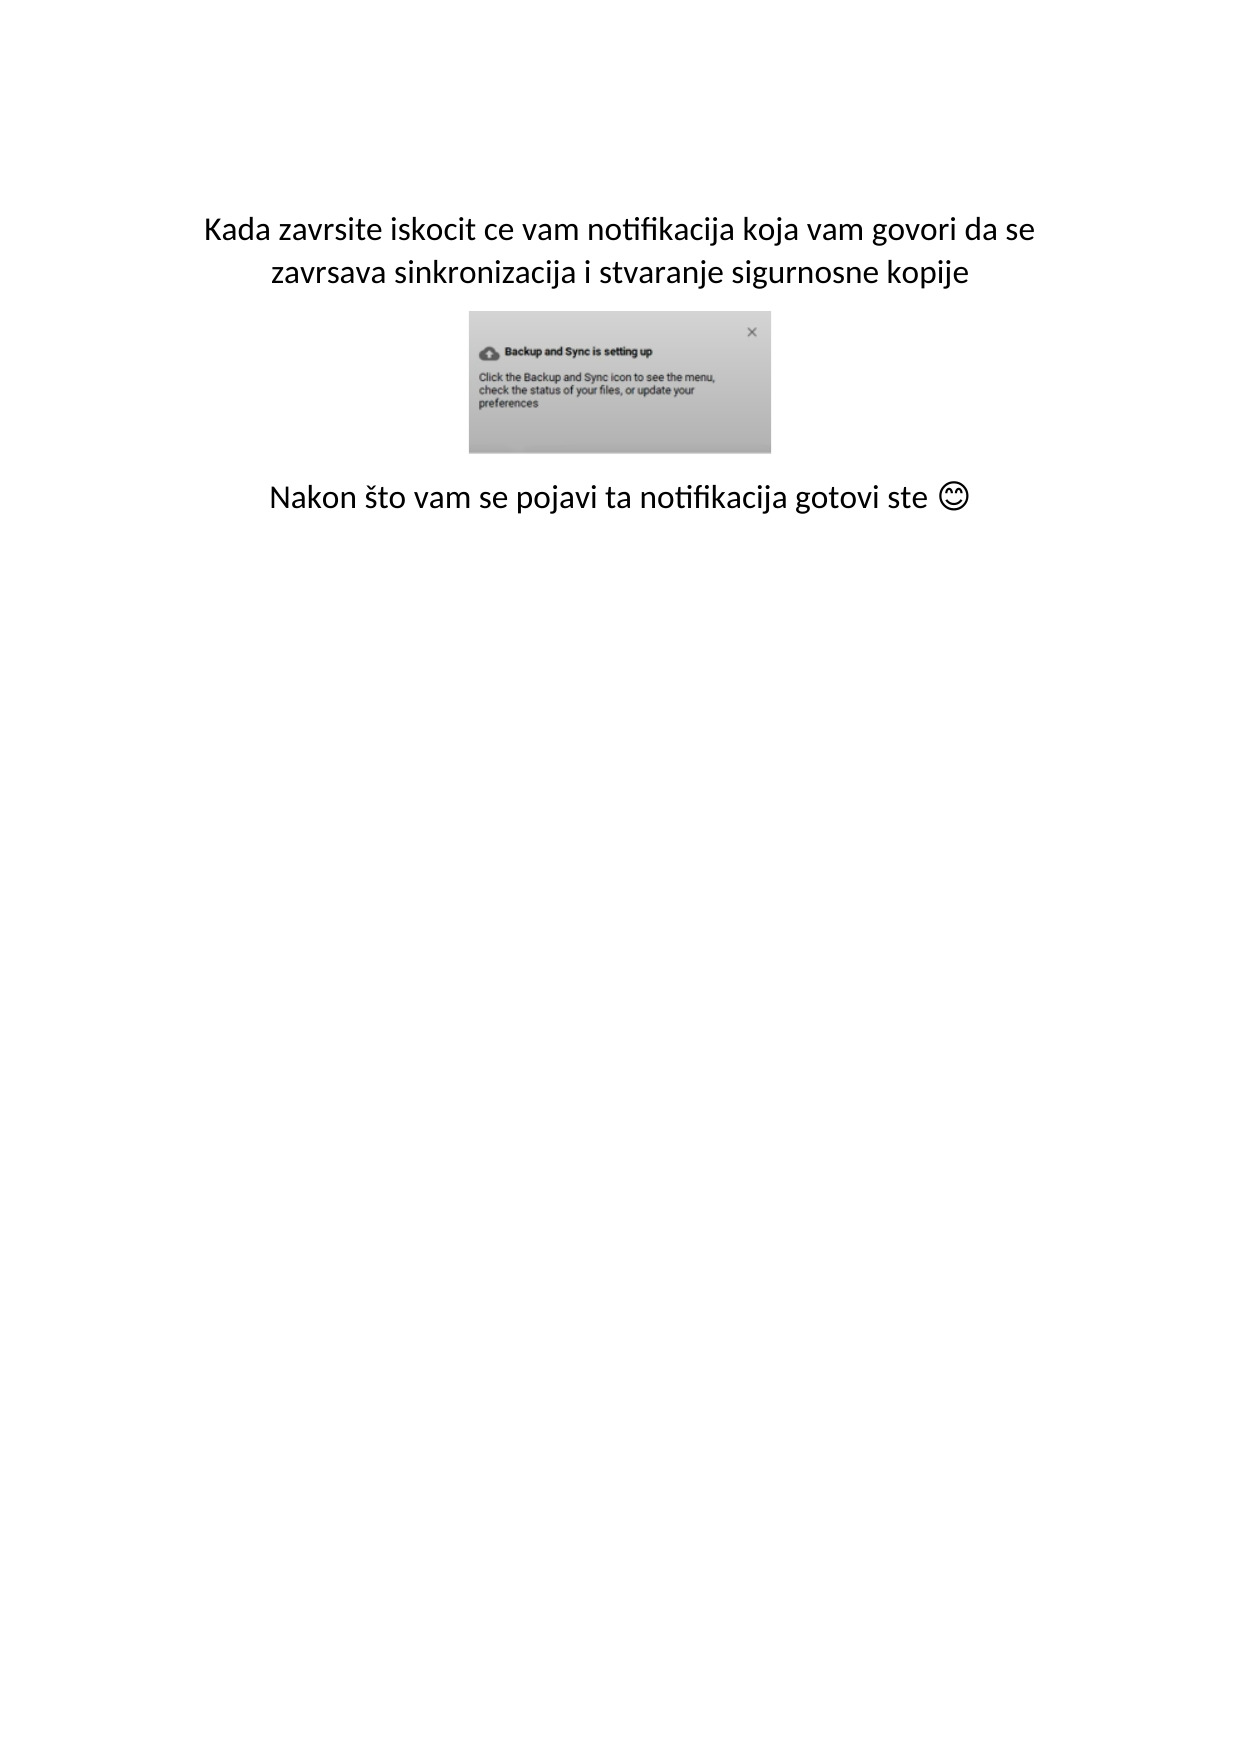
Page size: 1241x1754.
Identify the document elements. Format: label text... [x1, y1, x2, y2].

text Nakon što vam se pojavi ta notifikacija gotovi ste 😊 [148, 473, 1093, 518]
text Kada zavrsite iskocit ce vam notifikacija koja vam govori da se zavrsava sinkronizacija i stvaranje sigurnosne kopije [148, 208, 1093, 292]
